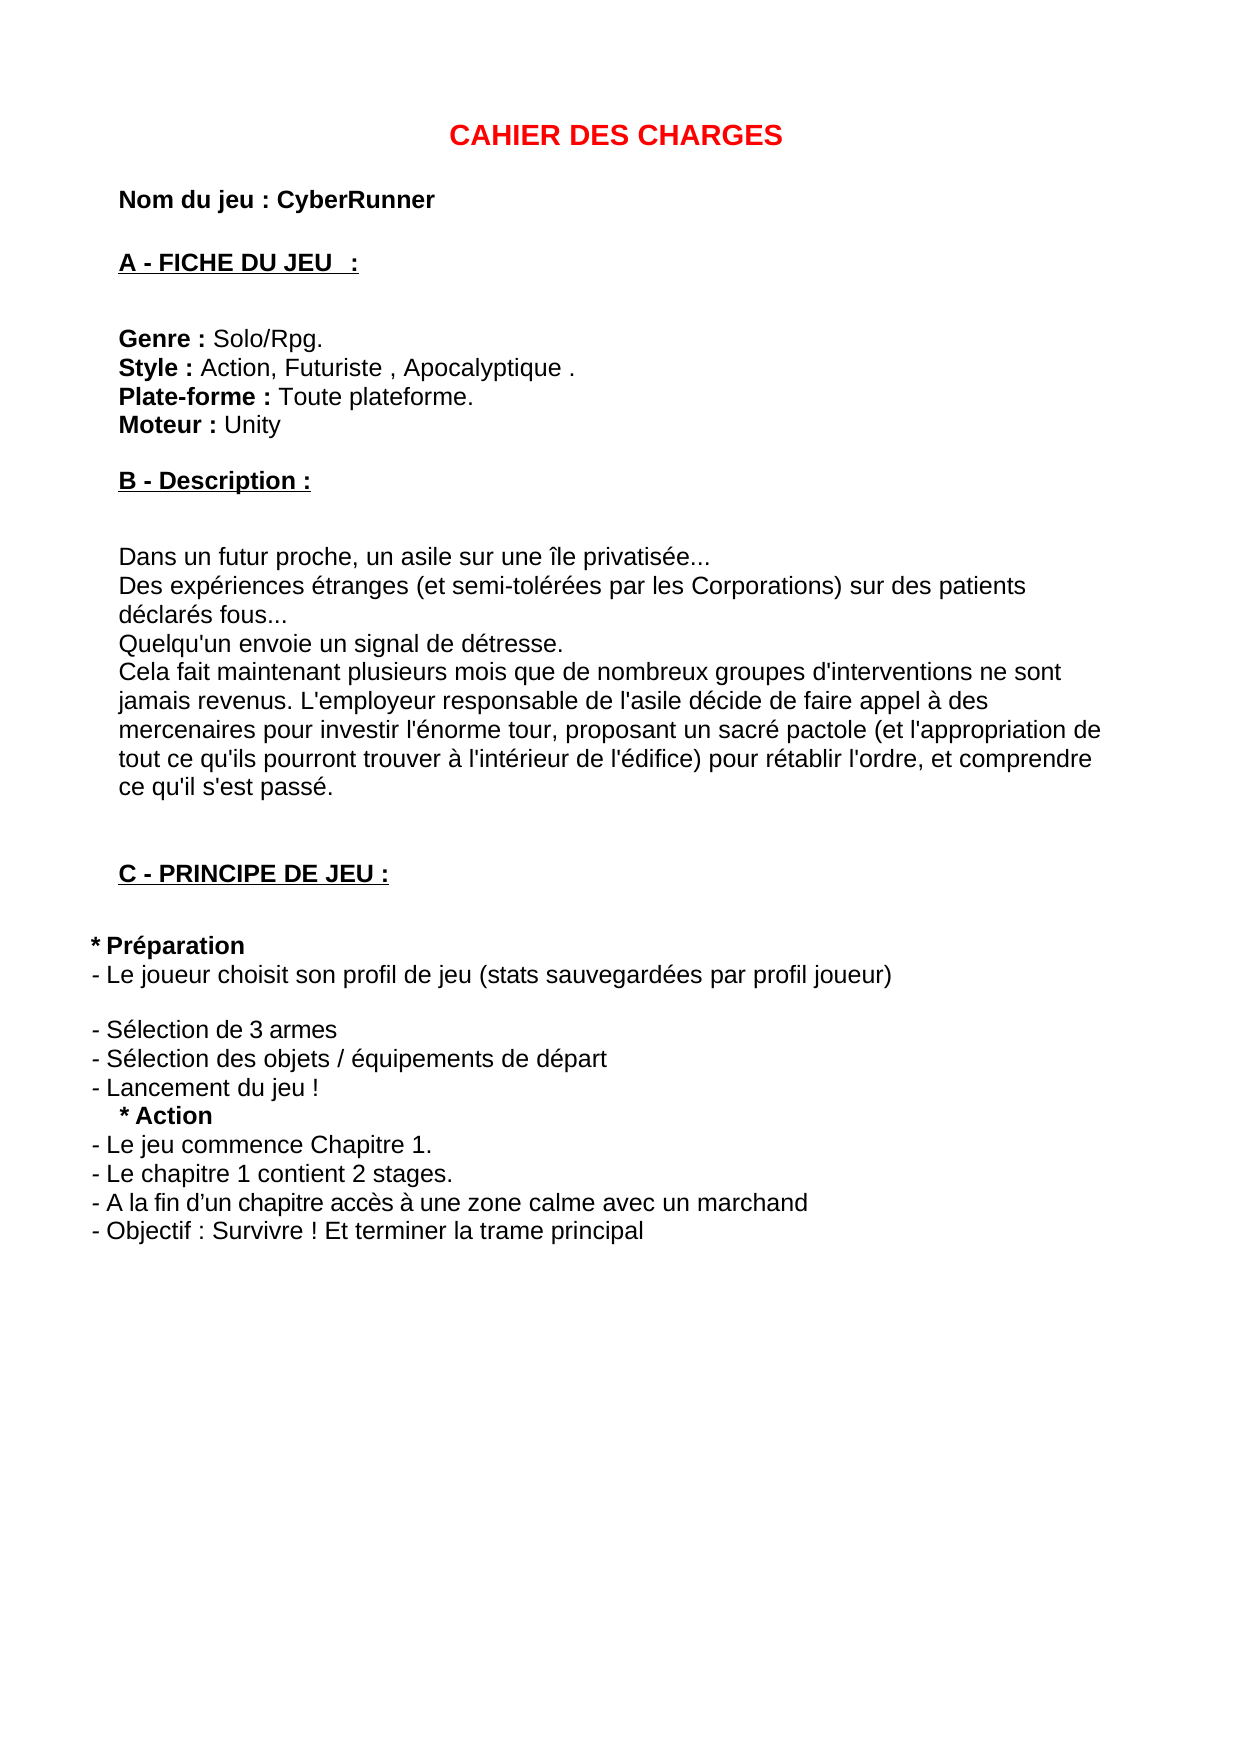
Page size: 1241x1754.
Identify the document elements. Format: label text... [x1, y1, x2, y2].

list Sélection des objets / équipements de départ [91, 1044, 1109, 1072]
text Des expériences étranges (et semi-tolérées par les Corporations) sur des patients déclarés fous... [118, 571, 1109, 628]
list Sélection de 3 armes [91, 1015, 1109, 1044]
text Cela fait maintenant plusieurs mois que de nombreux groupes d'interventions ne sont jamais revenus. L'employeur responsable de l'asile décide de faire appel à des mercenaires pour investir l'énorme tour, proposant un sacré pactole (et l'appropriation de tout ce qu'ils pourront trouver à l'intérieur de l'édifice) pour rétablir l'ordre, et comprendre ce qu'il s'est passé. [118, 657, 1109, 801]
text Nom du jeu : CyberRunner [118, 185, 1109, 214]
text Style : Action, Futuriste , Apocalyptique . [118, 353, 661, 382]
list Action [118, 1101, 1109, 1130]
subtitle A - FICHE DU JEU : [118, 248, 1109, 276]
text Quelqu'un envoie un signal de détresse. [118, 628, 1109, 657]
list A la fin d’un chapitre accès à une zone calme avec un marchand [91, 1187, 1109, 1216]
text Dans un futur proche, un asile sur une île privatisée... [118, 542, 1109, 571]
list Le jeu commence Chapitre 1. [91, 1130, 1109, 1159]
list Lancement du jeu ! [91, 1072, 1109, 1101]
text Genre : Solo/Rpg. [118, 324, 661, 353]
subtitle C - PRINCIPE DE JEU : [118, 859, 1109, 887]
text Moteur : Unity [118, 411, 654, 439]
list Objectif : Survivre ! Et terminer la trame principal [91, 1216, 1109, 1245]
list Le chapitre 1 contient 2 stages. [91, 1159, 1109, 1187]
subtitle B - Description : [118, 466, 1109, 494]
list Préparation [89, 931, 1109, 960]
text CAHIER DES CHARGES [304, 118, 937, 152]
text Plate-forme : Toute plateforme. [118, 382, 661, 411]
list Le joueur choisit son profil de jeu (stats sauvegardées par profil joueur) [91, 960, 1109, 989]
